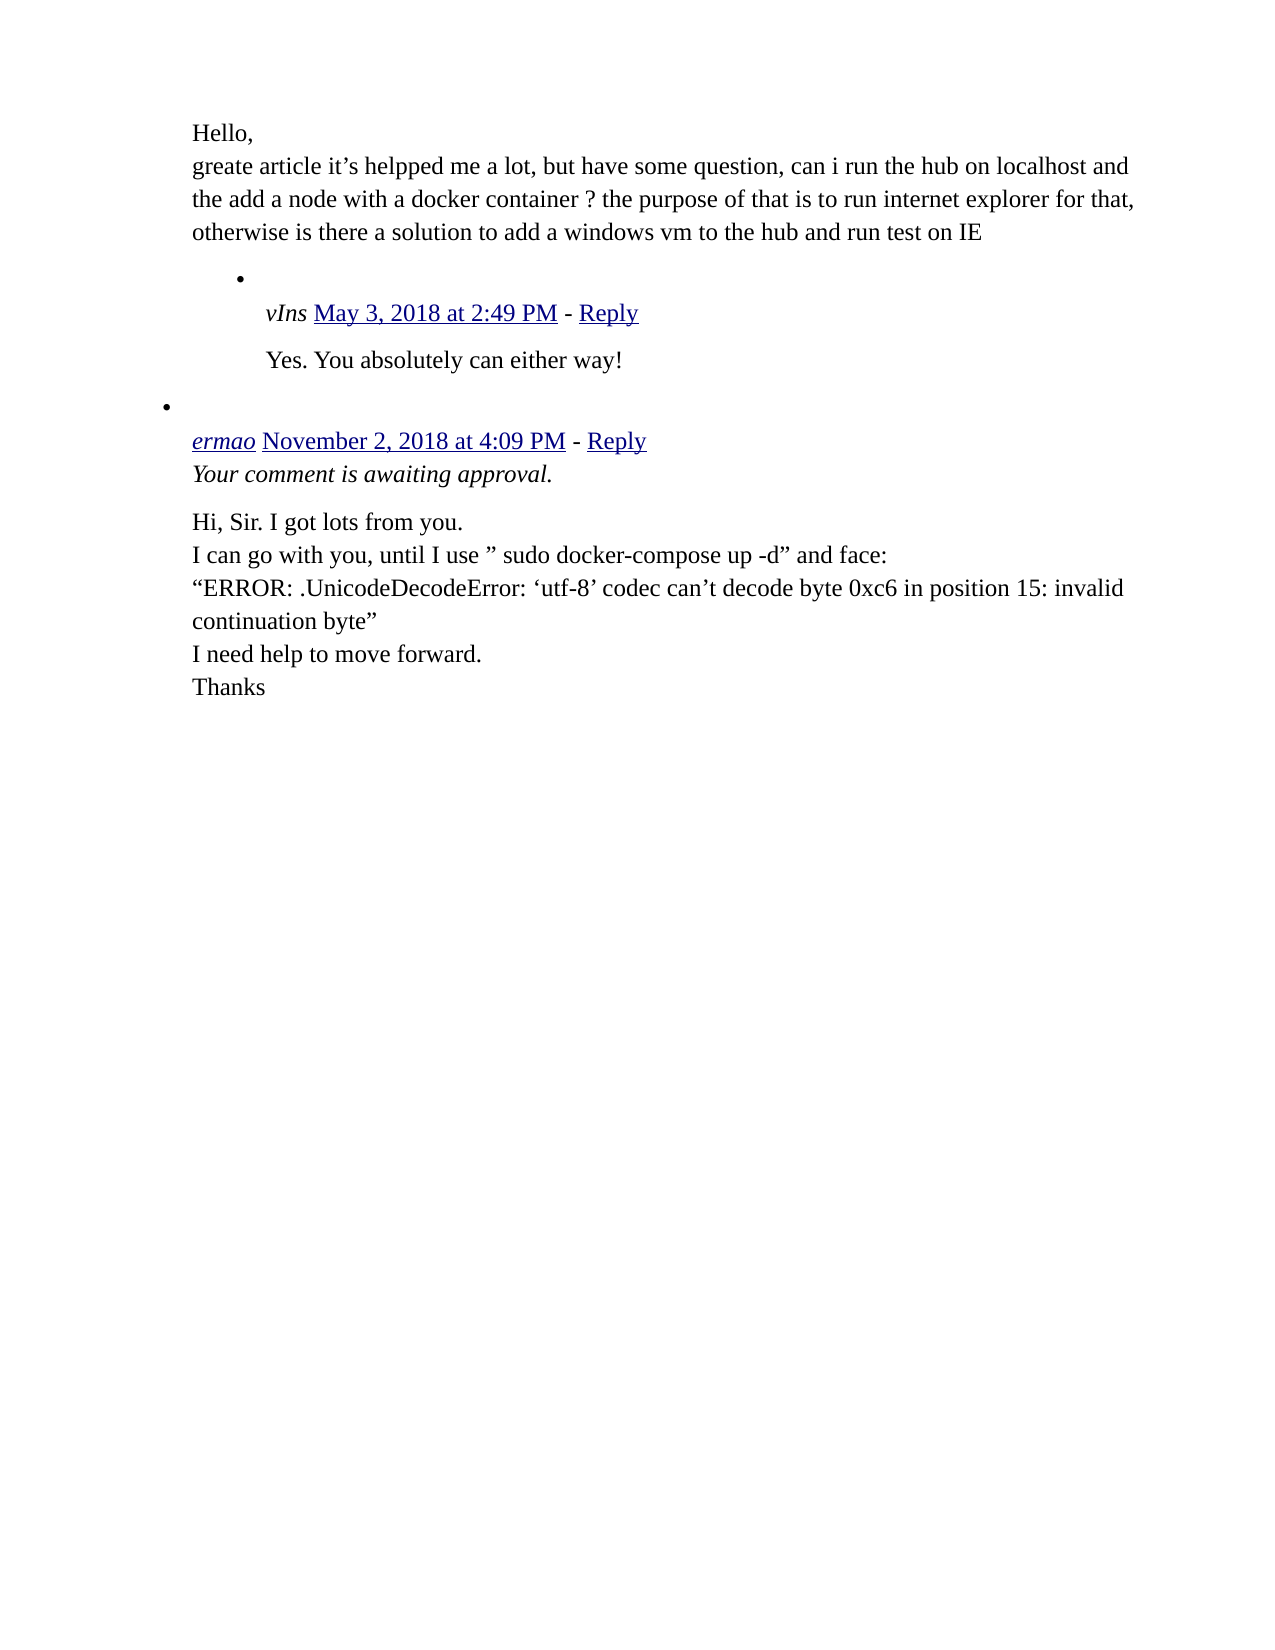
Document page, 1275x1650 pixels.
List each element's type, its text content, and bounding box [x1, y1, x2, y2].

list Yes. You absolutely can either way! [236, 345, 1157, 374]
list Hello, greate article it’s helpped me a lot, but have some question, can i run the hub on localhost and the add a node with a docker container ? the purpose of that is to run internet explorer for that, otherwise is there a solution to add a windows vm to the hub and run test on IE [162, 118, 1157, 246]
list Hi, Sir. I got lots from you. I can go with you, until I use ” sudo docker-compose up -d” and face: “ERROR: .UnicodeDecodeError: ‘utf-8’ codec can’t decode byte 0xc6 in position 15: invalid continuation byte” I need help to move forward. Thanks [162, 507, 1157, 701]
list vIns May 3, 2018 at 2:49 PM - Reply [236, 298, 1157, 327]
list ermao November 2, 2018 at 4:09 PM - Reply Your comment is awaiting approval. [162, 426, 1157, 488]
